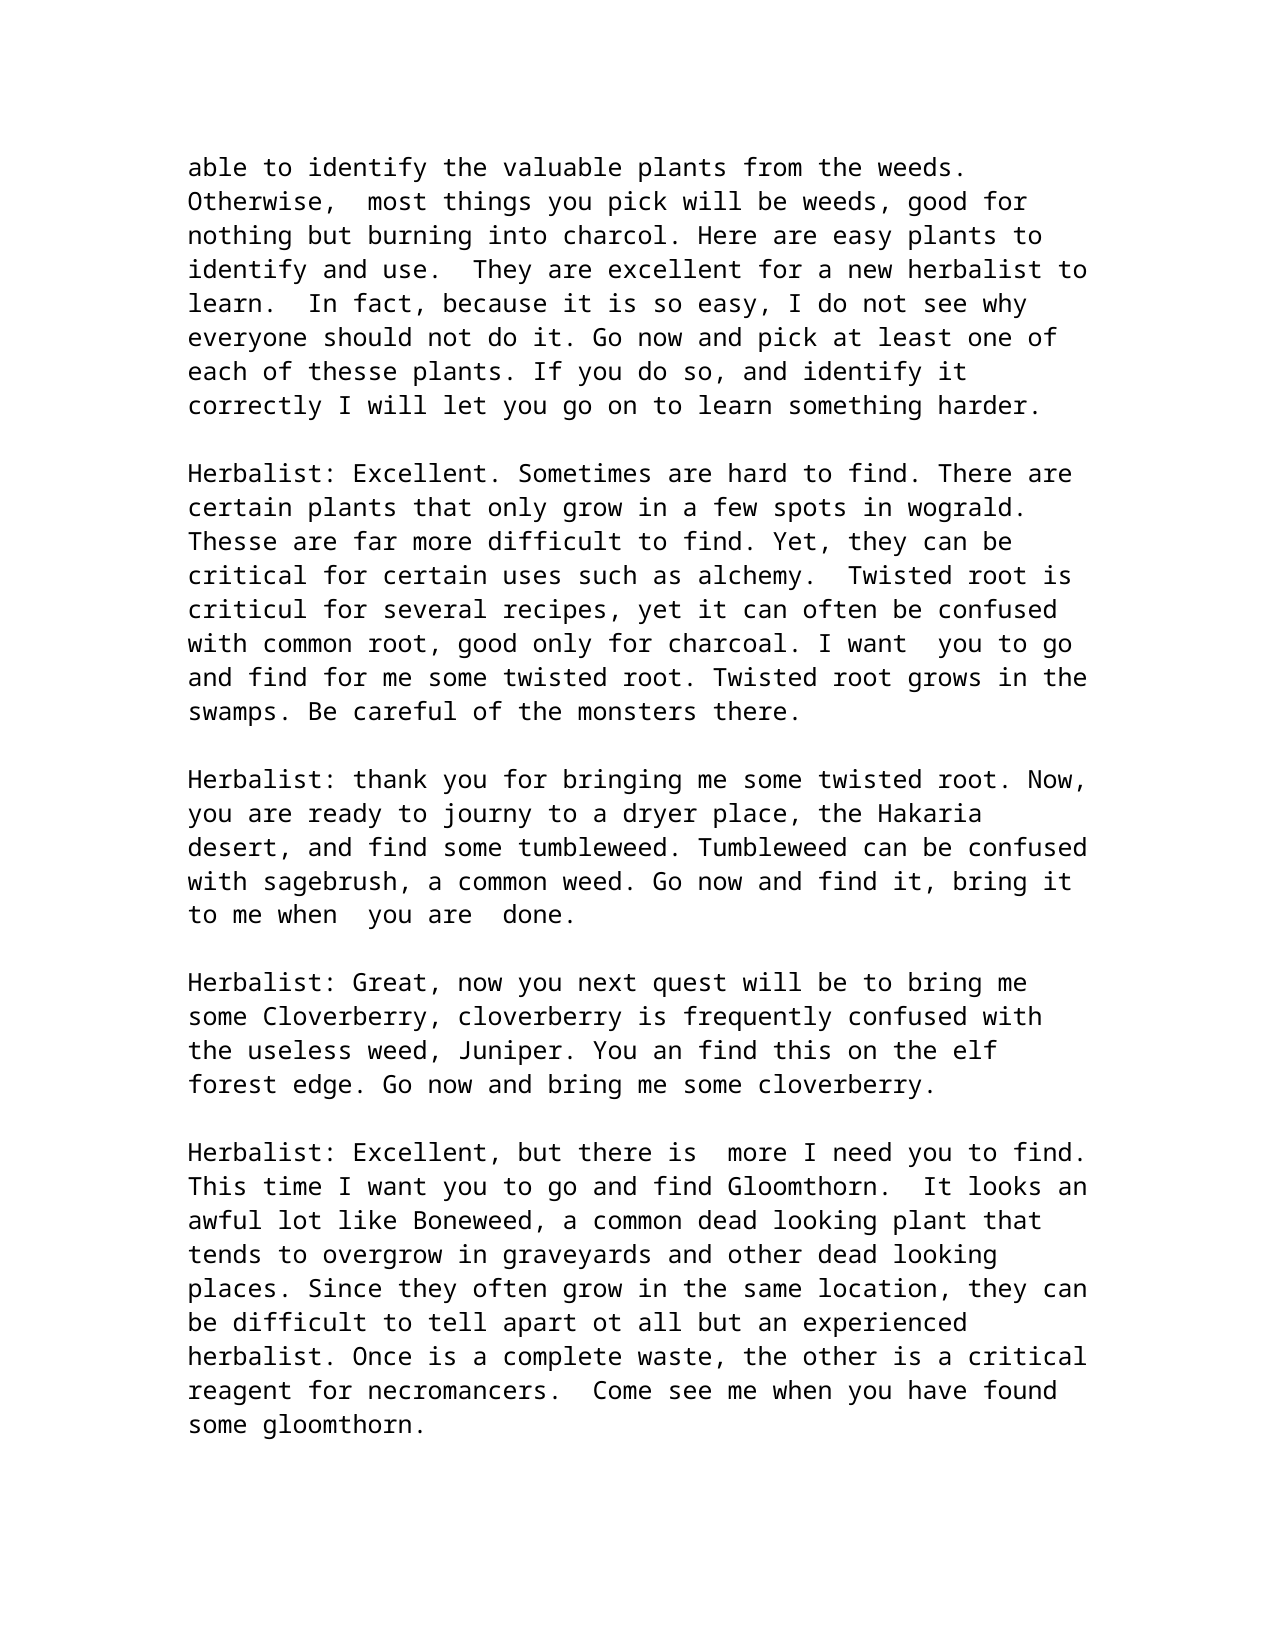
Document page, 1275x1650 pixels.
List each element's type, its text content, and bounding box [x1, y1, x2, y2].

text Herbalist: Excellent. Sometimes are hard to find. There are certain plants that only grow in a few spots in wograld. Thesse are far more difficult to find. Yet, they can be critical for certain uses such as alchemy. Twisted root is criticul for several recipes, yet it can often be confused with common root, good only for charcoal. I want you to go and find for me some twisted root. Twisted root grows in the swamps. Be careful of the monsters there. [187, 456, 1087, 727]
text Herbalist: Great, now you next quest will be to bring me some Cloverberry, cloverberry is frequently confused with the useless weed, Juniper. You an find this on the elf forest edge. Go now and bring me some cloverberry. [187, 965, 1087, 1101]
text able to identify the valuable plants from the weeds. Otherwise, most things you pick will be weeds, good for nothing but burning into charcol. Here are easy plants to identify and use. They are excellent for a new herbalist to learn. In fact, because it is so easy, I do not see why everyone should not do it. Go now and pick at least one of each of thesse plants. If you do so, and identify it correctly I will let you go on to learn something harder. [187, 150, 1087, 422]
text Herbalist: thank you for bringing me some twisted root. Now, you are ready to journy to a dryer place, the Hakaria desert, and find some tumbleweed. Tumbleweed can be confused with sagebrush, a common weed. Go now and find it, bring it to me when you are done. [187, 761, 1087, 931]
text Herbalist: Excellent, but there is more I need you to find. This time I want you to go and find Gloomthorn. It looks an awful lot like Boneweed, a common dead looking plant that tends to overgrow in graveyards and other dead looking places. Since they often grow in the same location, they can be difficult to tell apart ot all but an experienced herbalist. Once is a complete waste, the other is a critical reagent for necromancers. Come see me when you have found some gloomthorn. [187, 1135, 1087, 1440]
